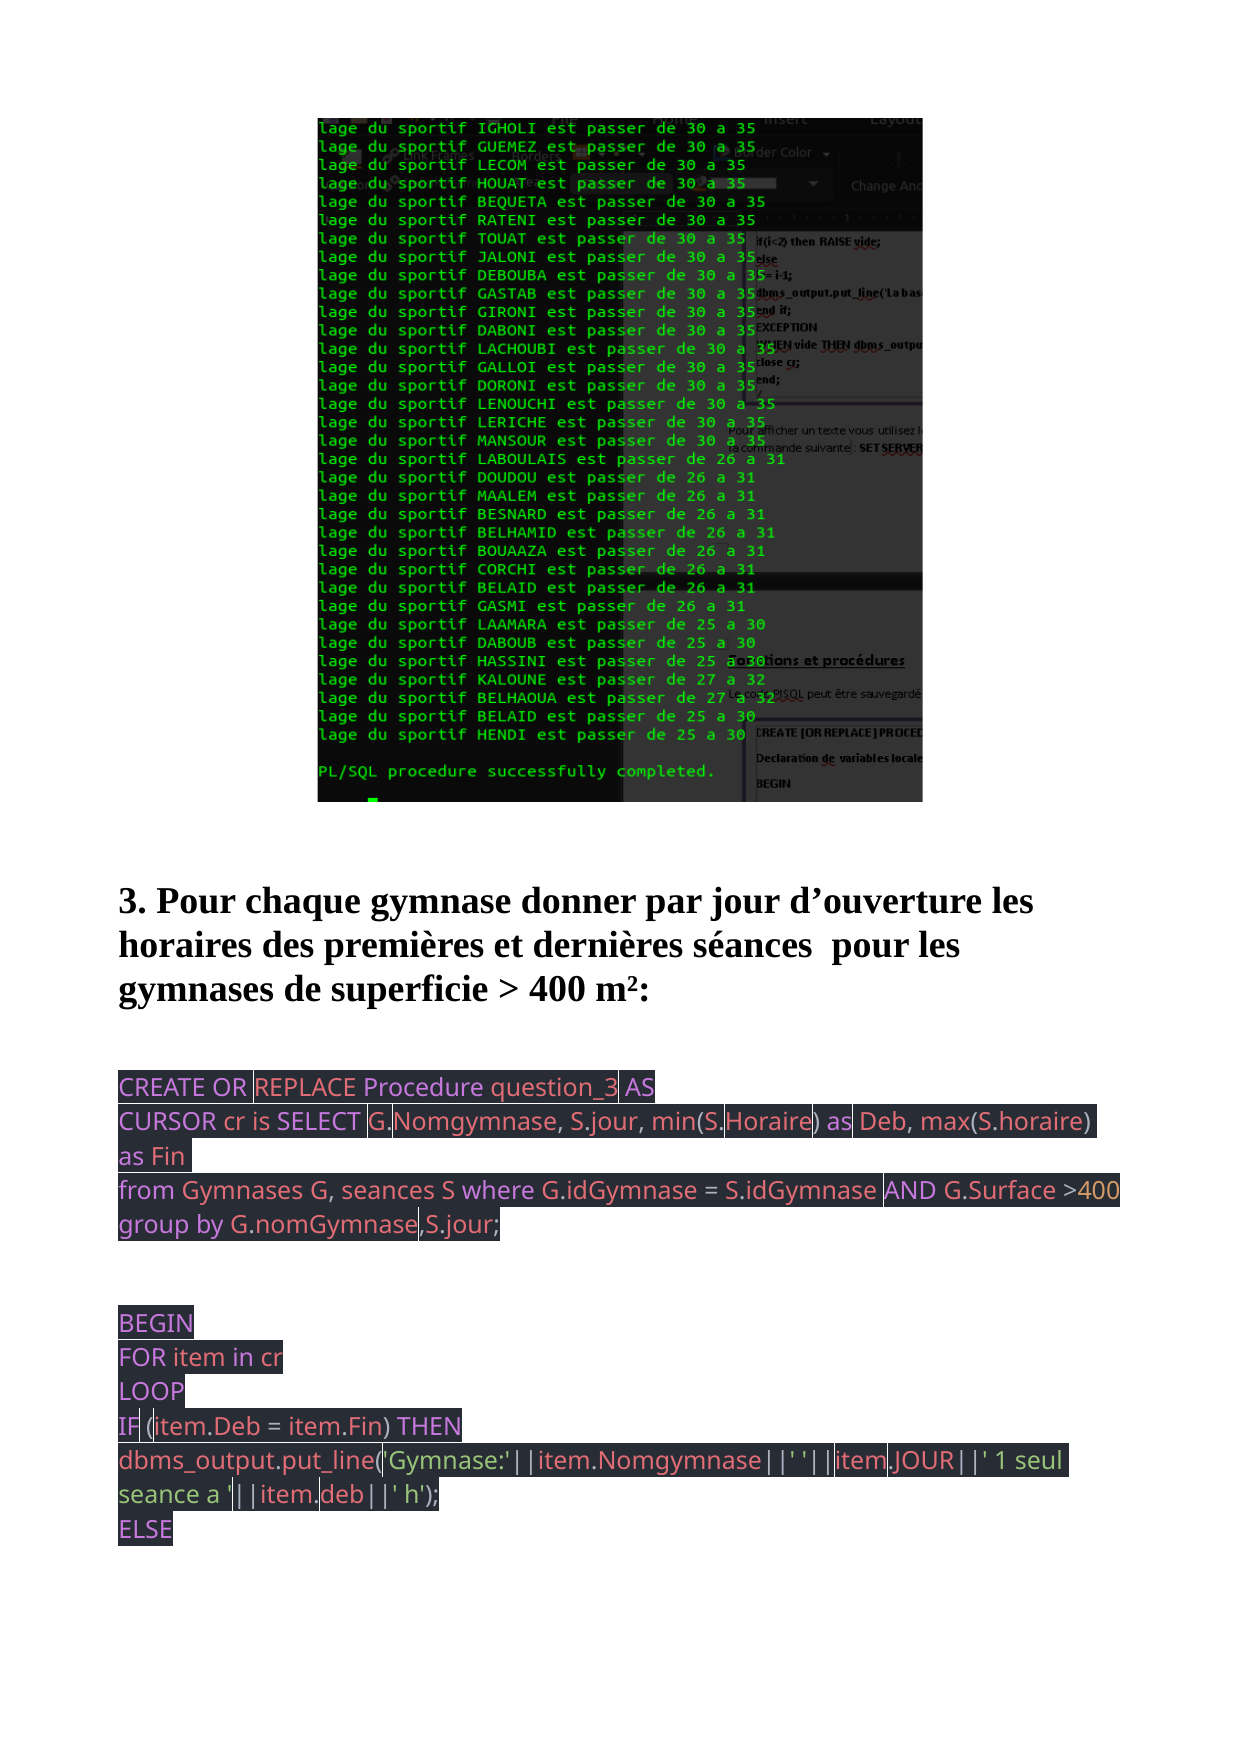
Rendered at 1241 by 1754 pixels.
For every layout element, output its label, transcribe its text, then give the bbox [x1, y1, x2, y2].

text CURSOR cr is SELECT G.Nomgymnase, S.jour, min(S.Horaire) as Deb, max(S.horaire) as Fin [118, 1103, 1122, 1172]
text FOR item in cr [118, 1339, 1122, 1374]
subtitle 3. Pour chaque gymnase donner par jour d’ouverture les horaires des premières et dernières séances pour les gymnases de superficie > 400 m²: [118, 878, 1122, 1009]
text ELSE [118, 1511, 1122, 1546]
text CREATE OR REPLACE Procedure question_3 AS [118, 1069, 1122, 1103]
text dbms_output.put_line('Gymnase:'||item.Nomgymnase||' '||item.JOUR||' 1 seul seance a '||item.deb||' h'); [118, 1442, 1122, 1511]
picture [317, 118, 923, 802]
text from Gymnases G, seances S where G.idGymnase = S.idGymnase AND G.Surface >400 group by G.nomGymnase,S.jour; [118, 1172, 1122, 1241]
text LOOP [118, 1374, 1122, 1408]
text BEGIN [118, 1305, 1122, 1339]
text IF (item.Deb = item.Fin) THEN [118, 1408, 1122, 1442]
